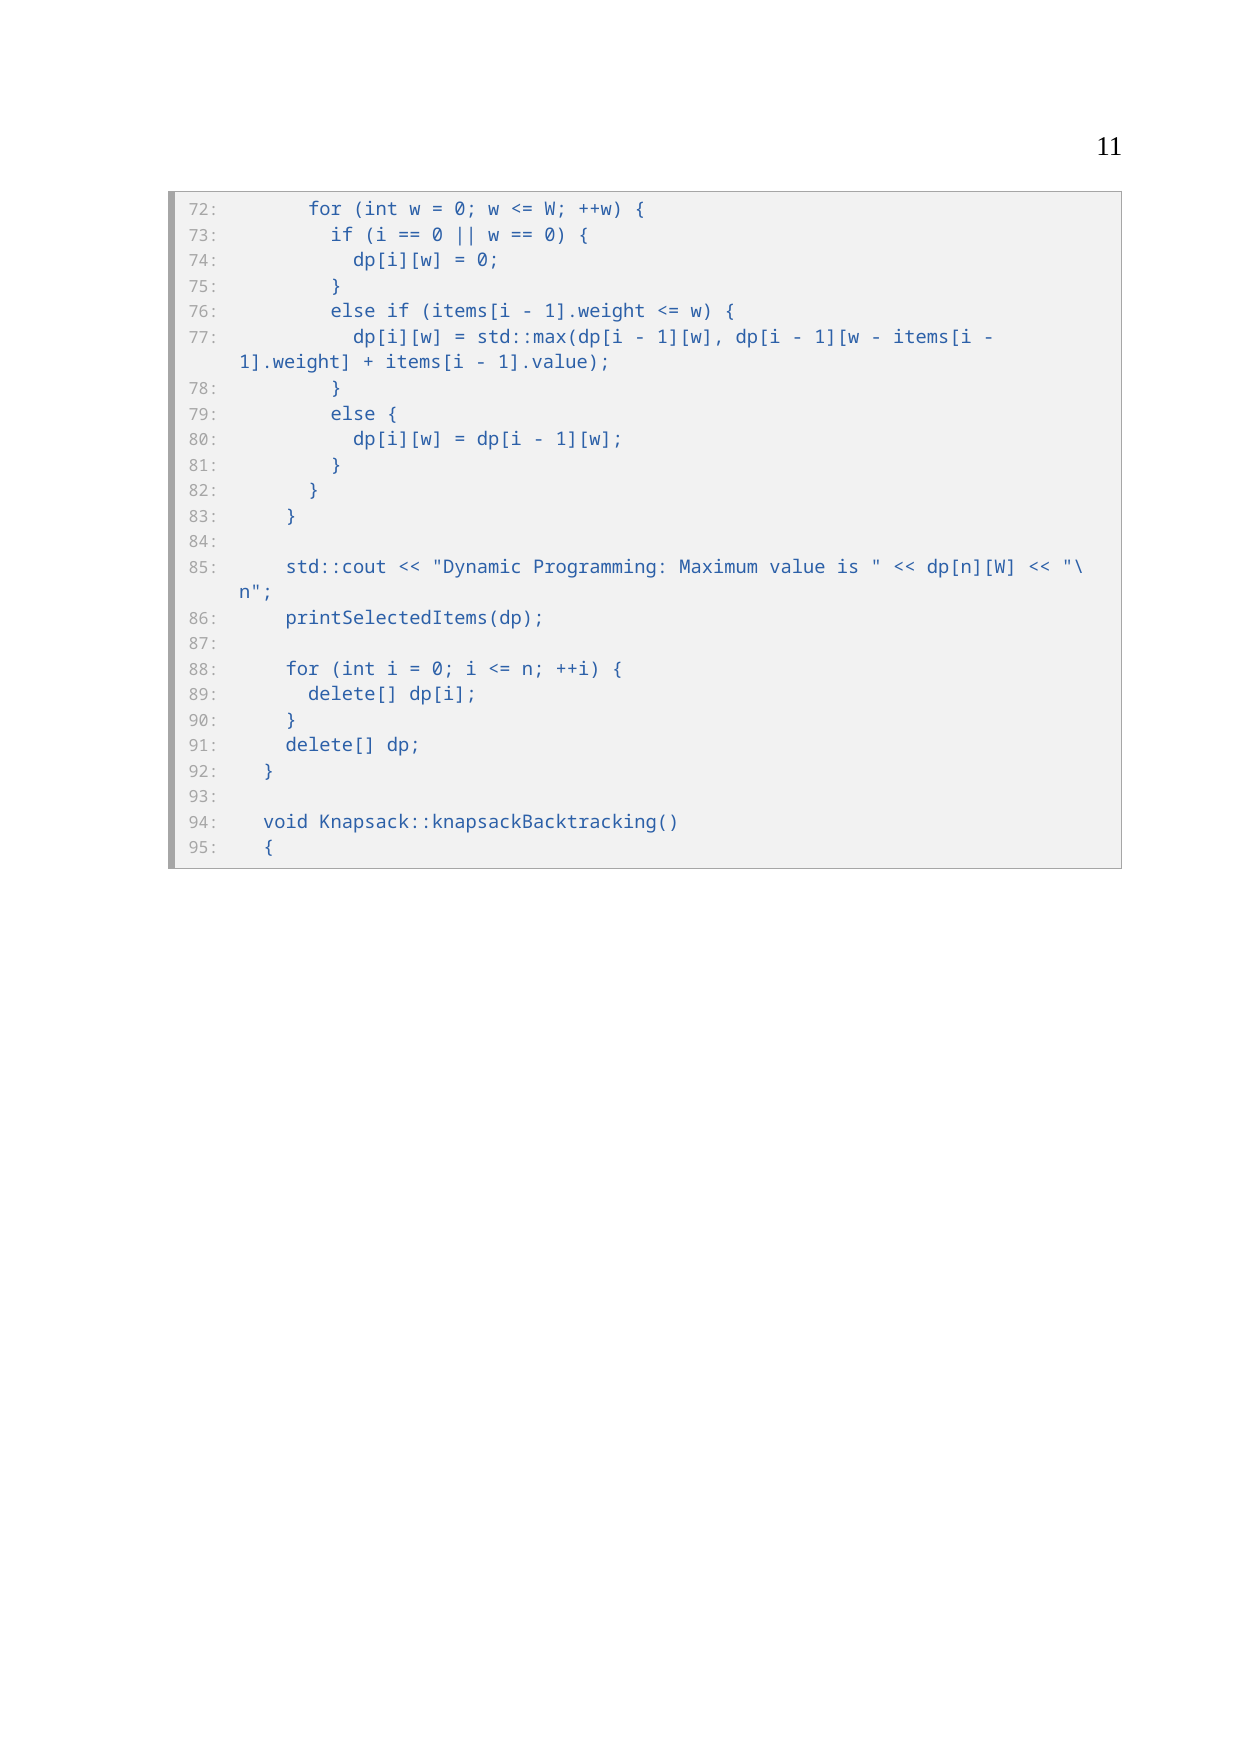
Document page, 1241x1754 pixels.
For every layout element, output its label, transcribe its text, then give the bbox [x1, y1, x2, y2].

list } [175, 701, 1121, 726]
list } [175, 446, 1121, 471]
list if (i == 0 || w == 0) { [175, 216, 1121, 242]
list void Knapsack::knapsackBacktracking() [175, 803, 1121, 828]
list std::cout << "Dynamic Programming: Maximum value is " << dp[n][W] << "\n"; [175, 548, 1121, 599]
list dp[i][w] = std::max(dp[i - 1][w], dp[i - 1][w - items[i - 1].weight] + items[i - 1].value); [175, 318, 1121, 369]
list printSelectedItems(dp); [175, 599, 1121, 624]
list } [175, 471, 1121, 497]
list for (int w = 0; w <= W; ++w) { [175, 192, 1121, 216]
list } [175, 267, 1121, 293]
list for (int i = 0; i <= n; ++i) { [175, 650, 1121, 675]
list } [175, 497, 1121, 522]
list else if (items[i - 1].weight <= w) { [175, 293, 1121, 318]
list dp[i][w] = 0; [175, 242, 1121, 267]
list { [175, 828, 1121, 868]
list } [175, 752, 1121, 777]
list delete[] dp[i]; [175, 675, 1121, 701]
list } [175, 369, 1121, 395]
list delete[] dp; [175, 726, 1121, 752]
list else { [175, 395, 1121, 420]
list dp[i][w] = dp[i - 1][w]; [175, 420, 1121, 446]
